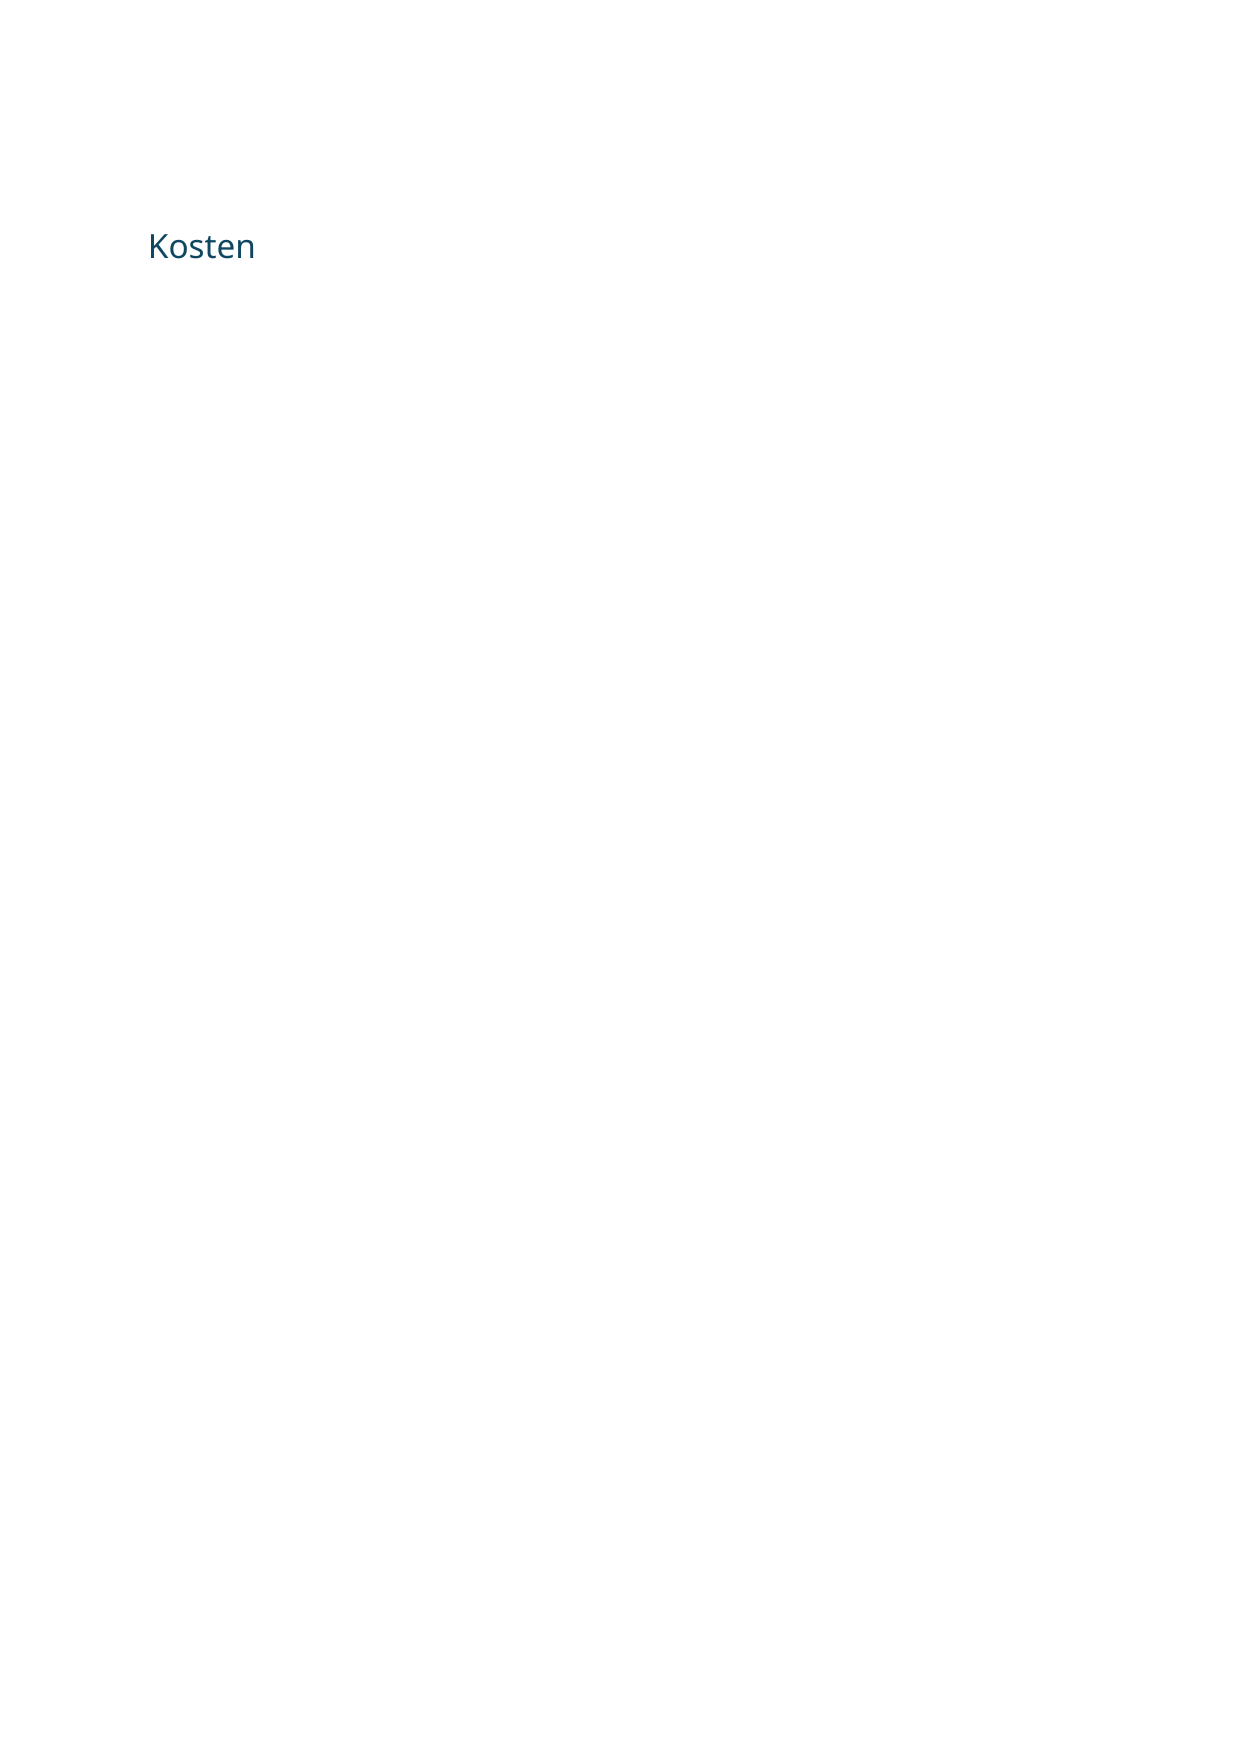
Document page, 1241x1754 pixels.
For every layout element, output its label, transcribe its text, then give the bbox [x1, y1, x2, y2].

subtitle Kosten [148, 222, 1093, 268]
